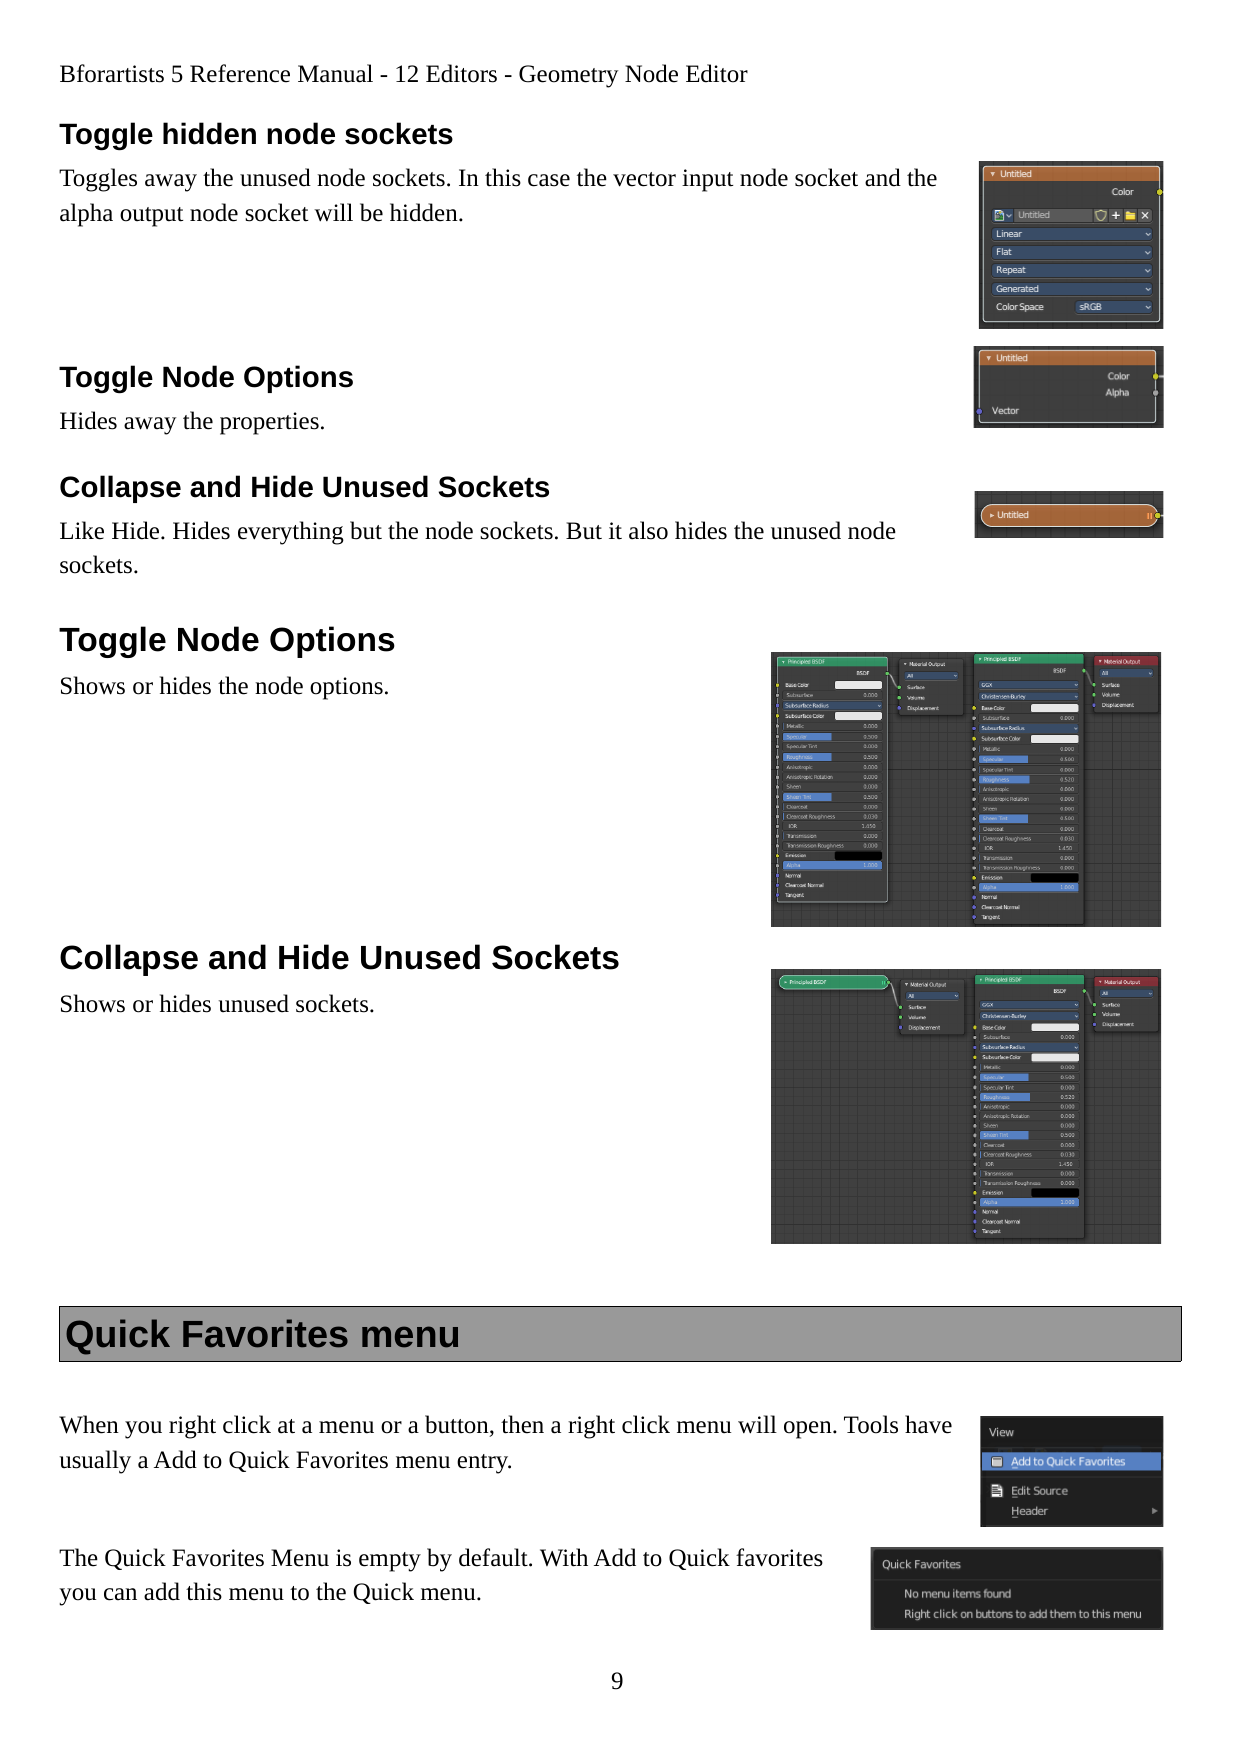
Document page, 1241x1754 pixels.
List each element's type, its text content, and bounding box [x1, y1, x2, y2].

subtitle [1164, 360, 1181, 393]
picture [870, 1547, 1164, 1630]
text Like Hide. Hides everything but the node sockets. But it also hides the unused node sockets. [59, 516, 1181, 579]
table_header Quick Favorites menu [60, 1307, 1181, 1361]
picture [973, 346, 1164, 428]
subtitle Toggle Node Options [59, 620, 1181, 659]
subtitle Collapse and Hide Unused Sockets [59, 938, 1181, 976]
picture [771, 969, 1162, 1244]
text When you right click at a menu or a button, then a right click menu will open. Tools have usually a Add to Quick Favorites menu entry. [59, 1410, 1181, 1474]
picture [974, 491, 1164, 538]
text Hides away the properties. [59, 406, 1181, 435]
picture [771, 652, 1162, 927]
text Shows or hides the node options. [59, 671, 771, 700]
subtitle Collapse and Hide Unused Sockets [59, 470, 1181, 503]
text The Quick Favorites Menu is empty by default. With Add to Quick favorites you can add this menu to the Quick menu. [59, 1543, 1181, 1606]
text Shows or hides unused sockets. [59, 989, 771, 1017]
picture [978, 161, 1164, 329]
subtitle Toggle hidden node sockets [59, 117, 1181, 151]
picture [980, 1416, 1164, 1527]
subtitle Toggle Node Options [59, 360, 973, 393]
text Toggles away the unused node sockets. In this case the vector input node socket and the alpha output node socket will be hidden. [59, 163, 978, 227]
